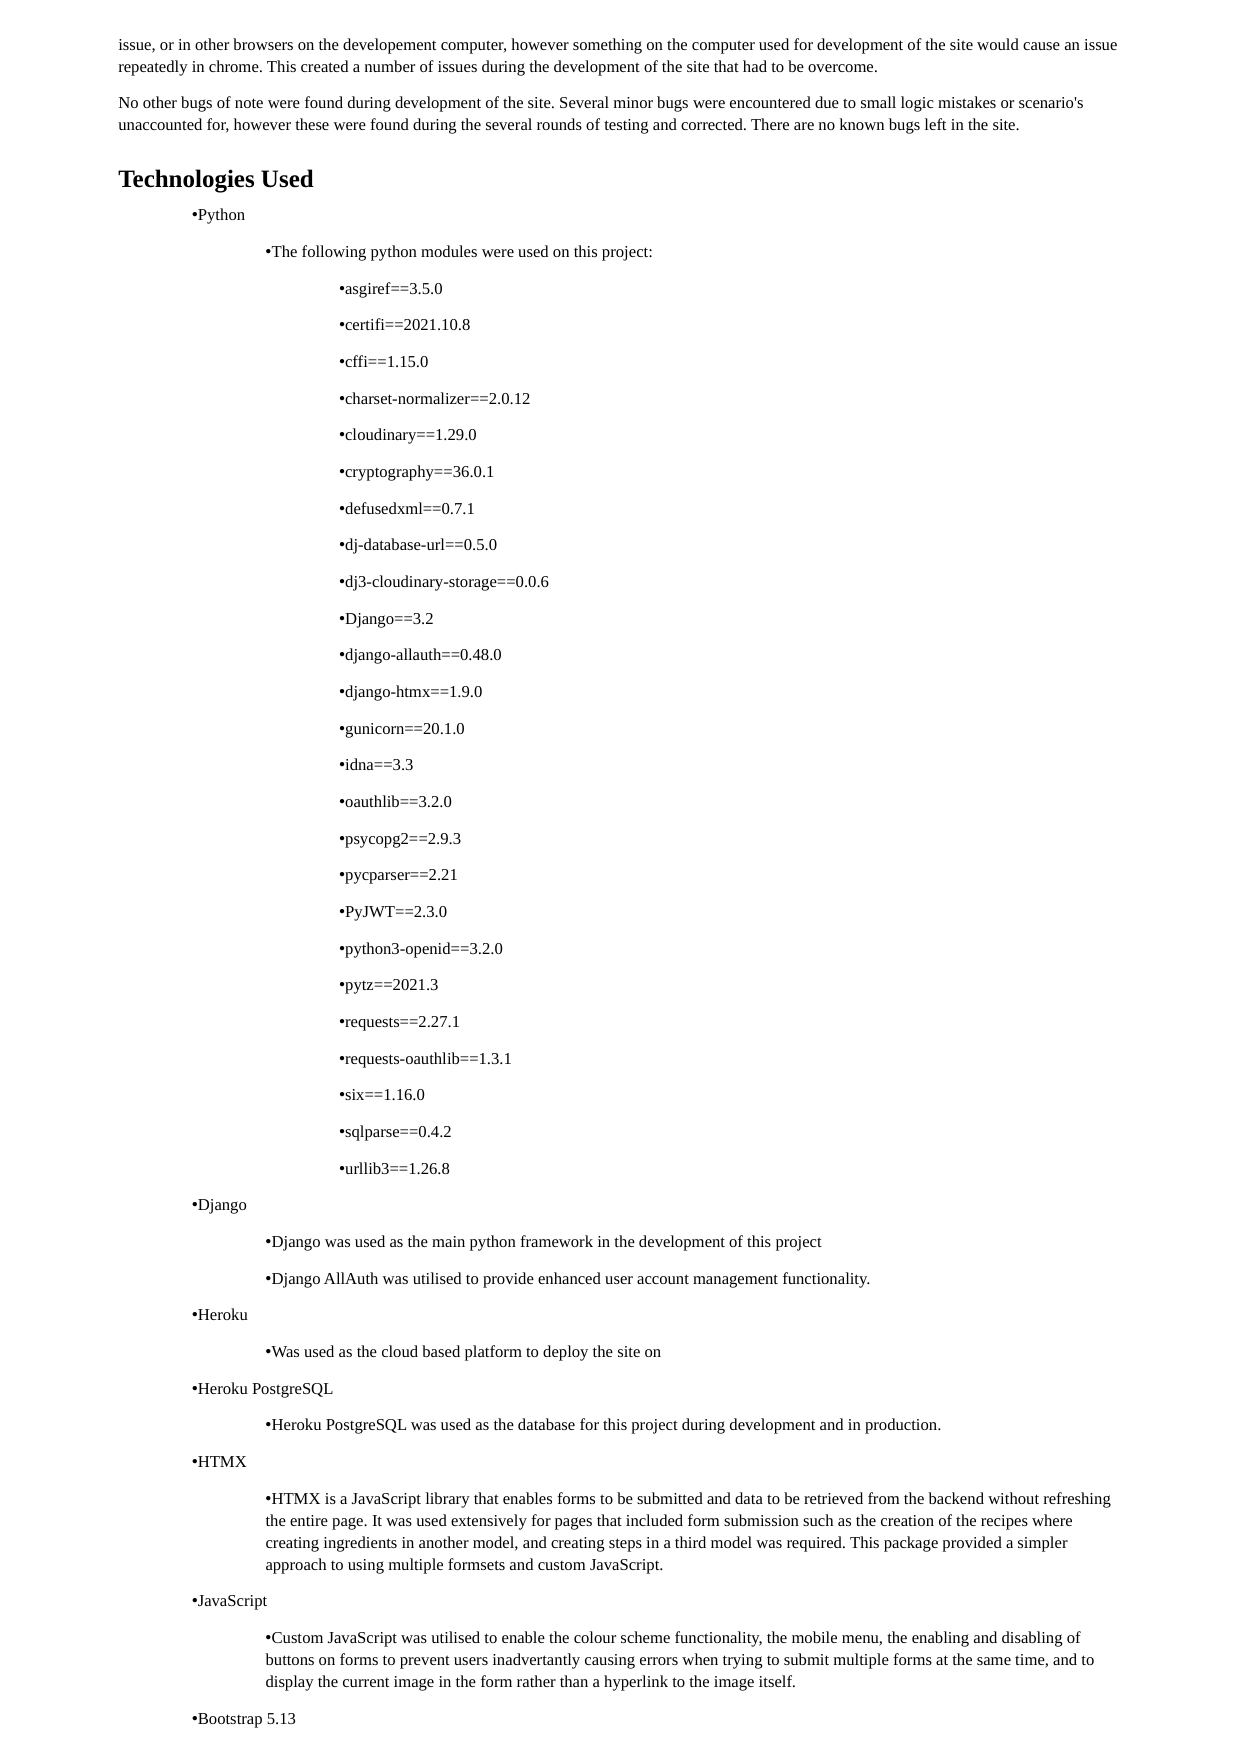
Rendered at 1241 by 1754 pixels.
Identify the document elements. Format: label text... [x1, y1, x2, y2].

list django-htmx==1.9.0 [118, 682, 1122, 701]
list cffi==1.15.0 [118, 352, 1122, 371]
list defusedxml==0.7.1 [118, 498, 1122, 518]
list Django [118, 1195, 1122, 1214]
list asgiref==3.5.0 [118, 278, 1122, 298]
list Custom JavaScript was utilised to enable the colour scheme functionality, the mobile menu, the enabling and disabling of buttons on forms to prevent users inadvertantly causing errors when trying to submit multiple forms at the same time, and to display the current image in the form rather than a hyperlink to the image itself. [118, 1628, 1122, 1691]
text No other bugs of note were found during development of the site. Several minor bugs were encountered due to small logic mistakes or scenario's unaccounted for, however these were found during the several rounds of testing and corrected. There are no known bugs left in the site. [118, 93, 1122, 134]
list pycparser==2.21 [118, 865, 1122, 884]
list Django AllAuth was utilised to provide enhanced user account management functionality. [118, 1268, 1122, 1288]
list requests-oauthlib==1.3.1 [118, 1048, 1122, 1068]
list Was used as the cloud based platform to deploy the site on [118, 1342, 1122, 1361]
list gunicorn==20.1.0 [118, 718, 1122, 738]
list python3-openid==3.2.0 [118, 938, 1122, 958]
list HTMX [118, 1452, 1122, 1471]
list pytz==2021.3 [118, 975, 1122, 994]
list Heroku PostgreSQL [118, 1378, 1122, 1398]
list The following python modules were used on this project: [118, 242, 1122, 261]
list Python [118, 205, 1122, 224]
list idna==3.3 [118, 755, 1122, 774]
list Bootstrap 5.13 [118, 1708, 1122, 1728]
list Django==3.2 [118, 608, 1122, 628]
list Django was used as the main python framework in the development of this project [118, 1232, 1122, 1251]
list dj-database-url==0.5.0 [118, 535, 1122, 554]
list requests==2.27.1 [118, 1012, 1122, 1031]
list Heroku PostgreSQL was used as the database for this project during development and in production. [118, 1415, 1122, 1434]
list cloudinary==1.29.0 [118, 425, 1122, 444]
list psycopg2==2.9.3 [118, 828, 1122, 848]
list cryptography==36.0.1 [118, 462, 1122, 481]
list dj3-cloudinary-storage==0.0.6 [118, 572, 1122, 591]
list Heroku [118, 1305, 1122, 1324]
list charset-normalizer==2.0.12 [118, 388, 1122, 408]
subtitle Technologies Used [118, 164, 1122, 193]
list sqlparse==0.4.2 [118, 1122, 1122, 1141]
list certifi==2021.10.8 [118, 315, 1122, 334]
list HTMX is a JavaScript library that enables forms to be submitted and data to be retrieved from the backend without refreshing the entire page. It was used extensively for pages that included form submission such as the creation of the recipes where creating ingredients in another model, and creating steps in a third model was required. This package provided a simpler approach to using multiple formsets and custom JavaScript. [118, 1488, 1122, 1574]
list urllib3==1.26.8 [118, 1158, 1122, 1178]
list PyJWT==2.3.0 [118, 902, 1122, 921]
list django-allauth==0.48.0 [118, 645, 1122, 664]
text issue, or in other browsers on the developement computer, however something on the computer used for development of the site would cause an issue repeatedly in chrome. This created a number of issues during the development of the site that had to be overcome. [118, 34, 1122, 76]
list oauthlib==3.2.0 [118, 792, 1122, 811]
list JavaScript [118, 1591, 1122, 1610]
list six==1.16.0 [118, 1085, 1122, 1104]
